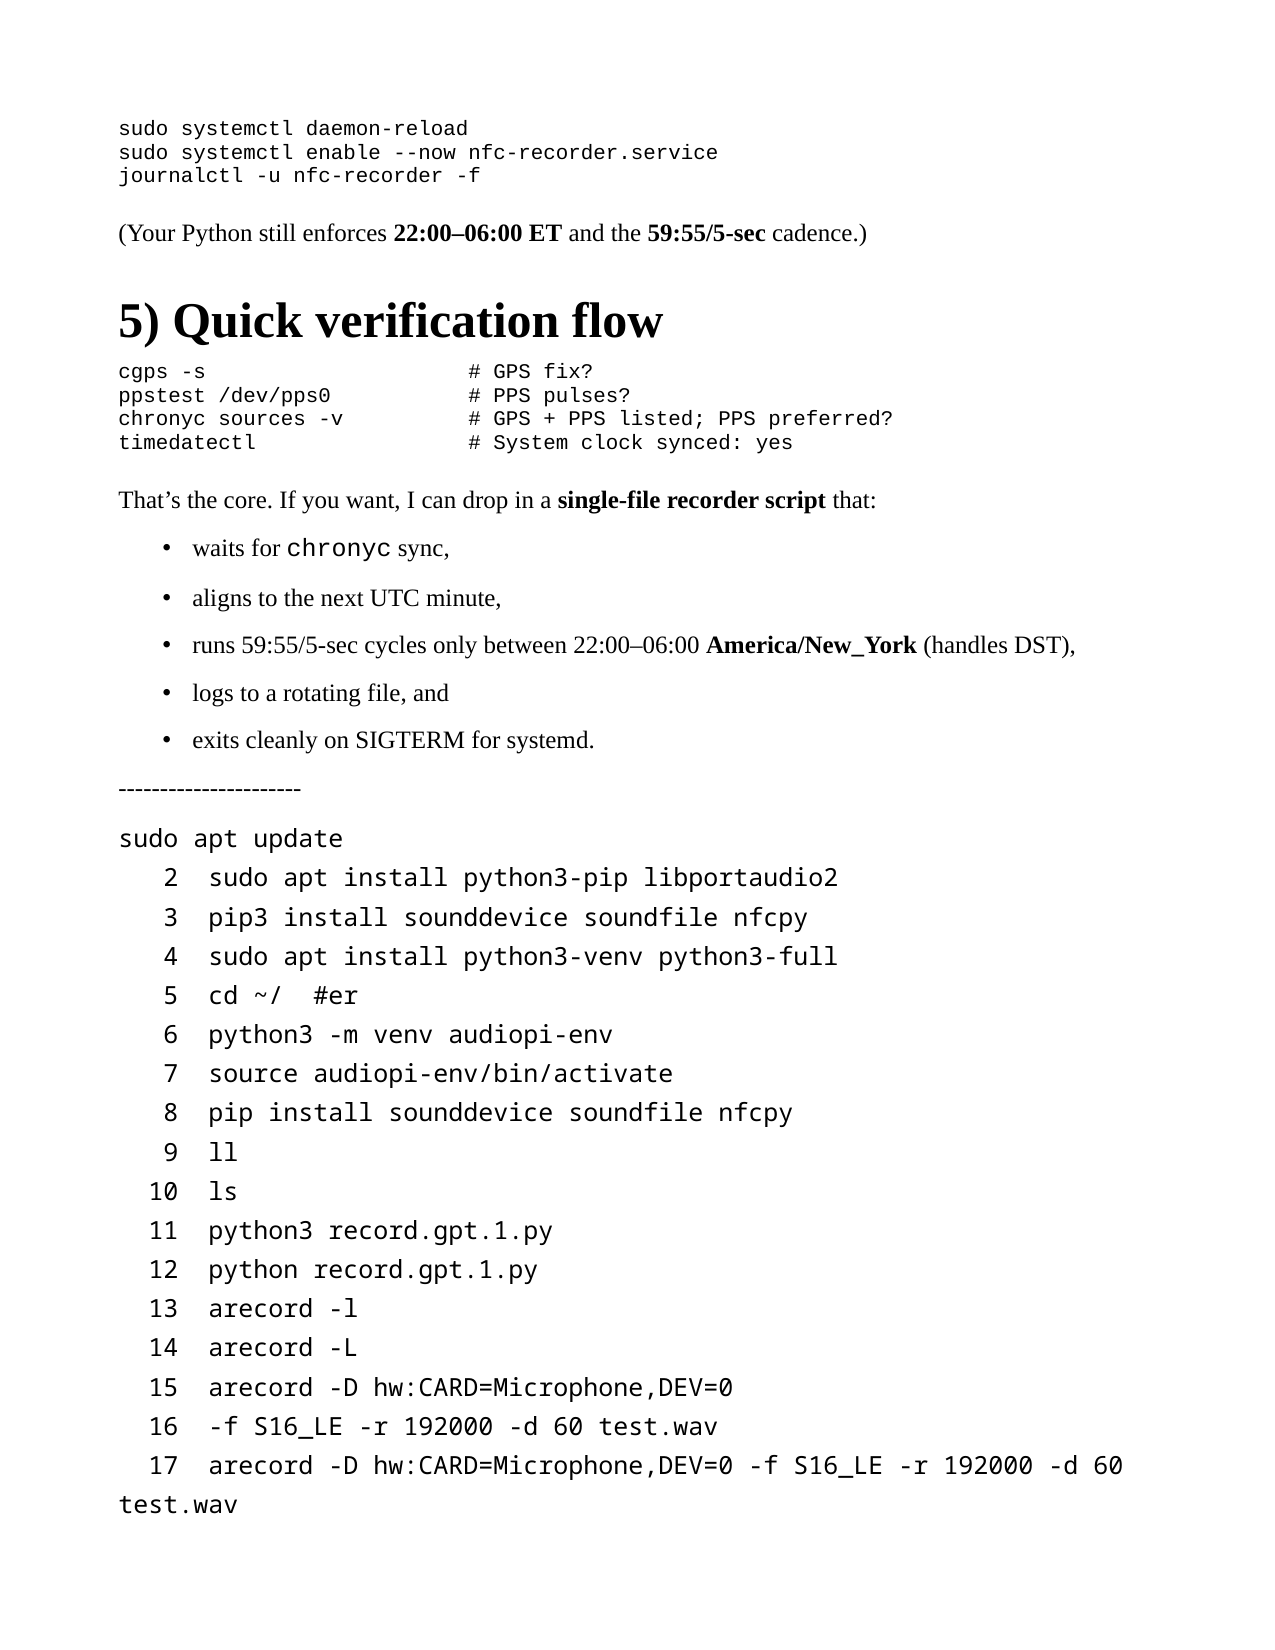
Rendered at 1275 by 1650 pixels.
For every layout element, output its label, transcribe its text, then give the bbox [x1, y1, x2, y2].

text (Your Python still enforces 22:00–06:00 ET and the 59:55/5‑sec cadence.) [118, 218, 1157, 247]
text chronyc sources -v # GPS + PPS listed; PPS preferred? [118, 408, 1157, 432]
text sudo systemctl enable --now nfc-recorder.service [118, 142, 1157, 165]
text timedatectl # System clock synced: yes [118, 432, 1157, 456]
text ppstest /dev/pps0 # PPS pulses? [118, 385, 1157, 408]
text sudo systemctl daemon-reload [118, 118, 1157, 142]
list waits for chronyc sync, [162, 533, 1157, 564]
text ---------------------- [118, 773, 1157, 802]
list runs 59:55/5‑sec cycles only between 22:00–06:00 America/New_York (handles DST), [162, 630, 1157, 659]
text sudo apt update 2 sudo apt install python3-pip libportaudio2 3 pip3 install sounddevice soundfile nfcpy 4 sudo apt install python3-venv python3-full 5 cd ~/ #er 6 python3 -m venv audiopi-env 7 source audiopi-env/bin/activate 8 pip install sounddevice soundfile nfcpy 9 ll 10 ls 11 python3 record.gpt.1.py 12 python record.gpt.1.py 13 arecord -l 14 arecord -L 15 arecord -D hw:CARD=Microphone,DEV=0 16 -f S16_LE -r 192000 -d 60 test.wav 17 arecord -D hw:CARD=Microphone,DEV=0 -f S16_LE -r 192000 -d 60 test.wav [118, 821, 1157, 1521]
subtitle 5) Quick verification flow [118, 291, 1157, 349]
text journalctl -u nfc-recorder -f [118, 165, 1157, 189]
list aligns to the next UTC minute, [162, 583, 1157, 612]
text That’s the core. If you want, I can drop in a single-file recorder script that: [118, 485, 1157, 514]
list logs to a rotating file, and [162, 678, 1157, 707]
text cgps -s # GPS fix? [118, 361, 1157, 385]
list exits cleanly on SIGTERM for systemd. [162, 726, 1157, 754]
